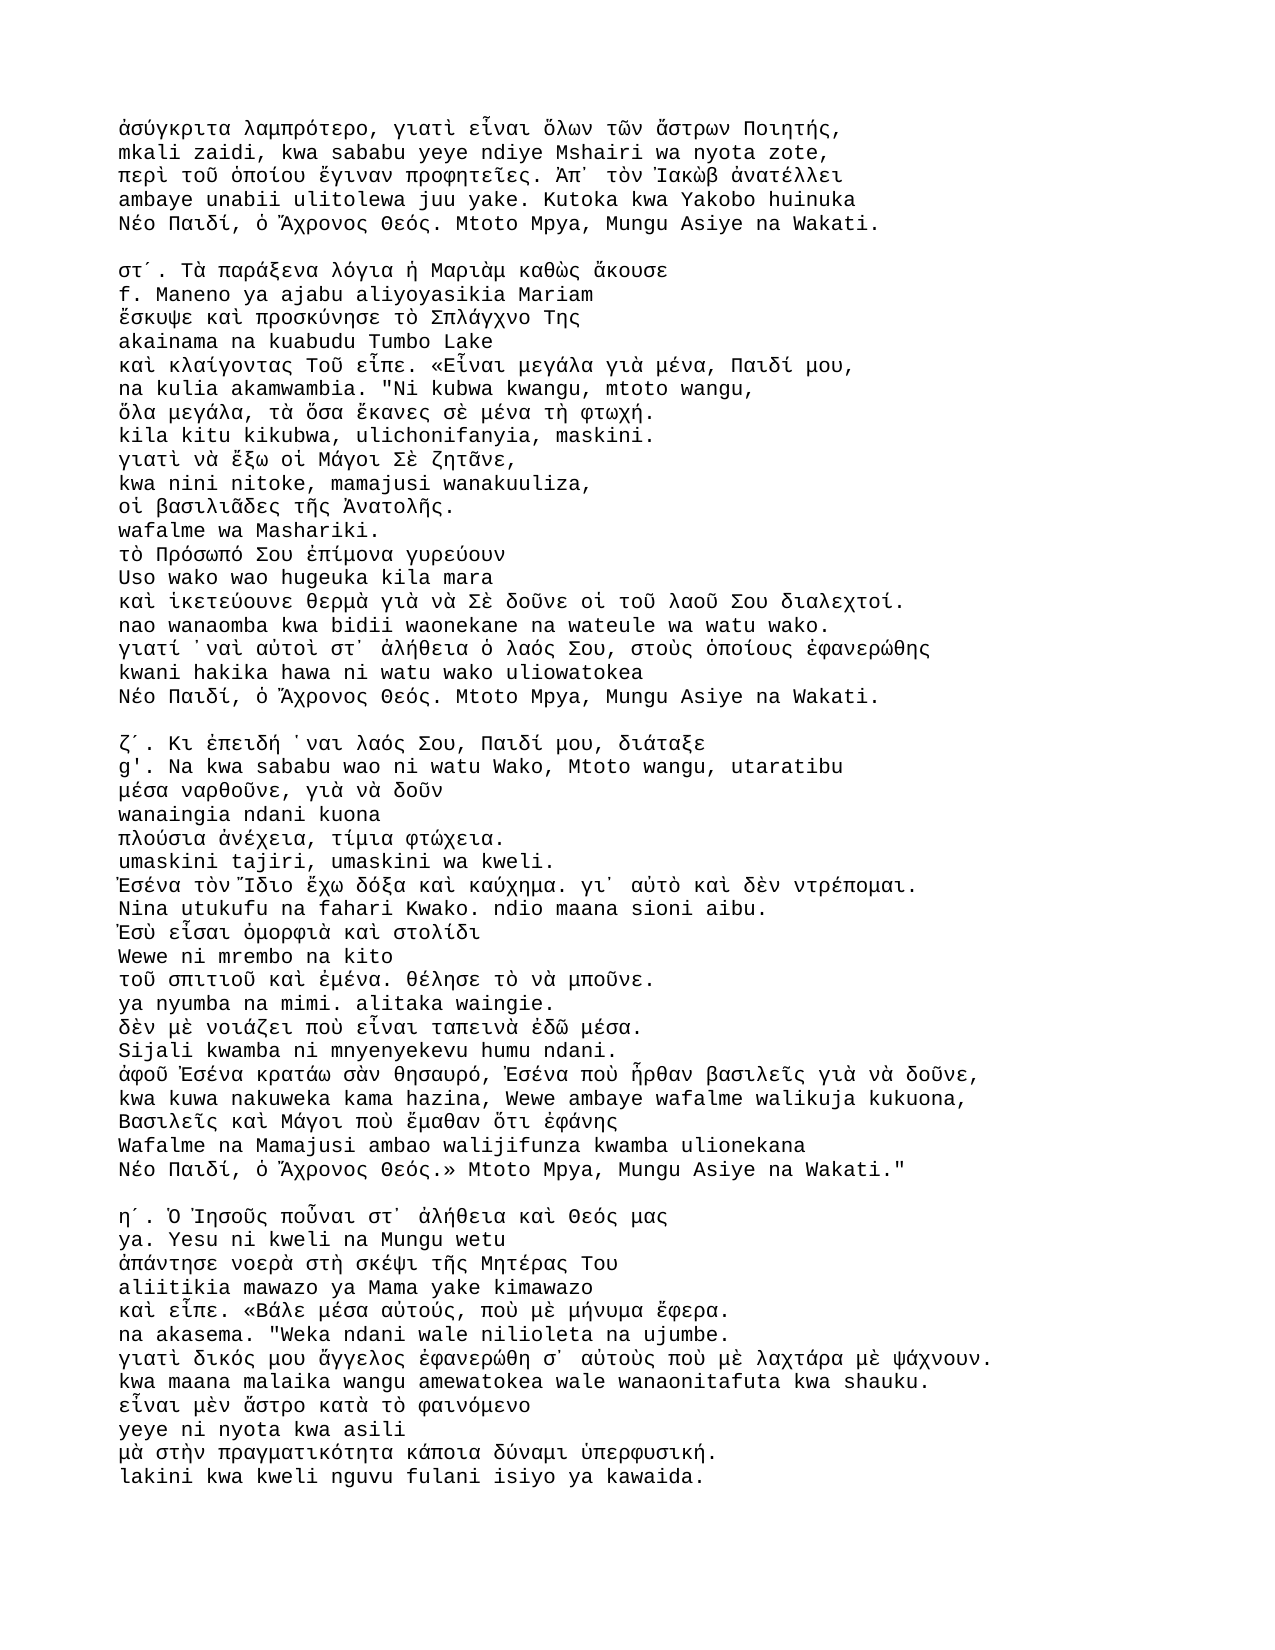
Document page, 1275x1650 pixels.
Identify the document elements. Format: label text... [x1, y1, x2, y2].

text ἀφοῦ Ἐσένα κρατάω σὰν θησαυρό, Ἐσένα ποὺ ἦρθαν βασιλεῖς γιὰ νὰ δοῦνε, kwa kuwa nakuweka kama hazina, Wewe ambaye wafalme walikuja kukuona, [118, 1064, 1157, 1111]
text Νέο Παιδί, ὁ Ἄχρονος Θεός. Mtoto Mpya, Mungu Asiye na Wakati. [118, 213, 1157, 236]
text Νέο Παιδί, ὁ Ἄχρονος Θεός.» Mtoto Mpya, Mungu Asiye na Wakati." [118, 1158, 1157, 1182]
text περὶ τοῦ ὁποίου ἔγιναν προφητεῖες. Ἀπ᾿ τὸν Ἰακὼβ ἀνατέλλει ambaye unabii ulitolewa juu yake. Kutoka kwa Yakobo huinuka [118, 165, 1157, 213]
text ἀσύγκριτα λαμπρότερο, γιατὶ εἶναι ὅλων τῶν ἄστρων Ποιητής, mkali zaidi, kwa sababu yeye ndiye Mshairi wa nyota zote, [118, 118, 1157, 165]
text στ´. Τὰ παράξενα λόγια ἡ Μαριὰμ καθὼς ἄκουσε f. Maneno ya ajabu aliyoyasikia Mariam [118, 260, 1157, 307]
text ἔσκυψε καὶ προσκύνησε τὸ Σπλάγχνο Της akainama na kuabudu Tumbo Lake [118, 307, 1157, 354]
text γιατὶ δικός μου ἄγγελος ἐφανερώθη σ᾿ αὐτοὺς ποὺ μὲ λαχτάρα μὲ ψάχνουν. kwa maana malaika wangu amewatokea wale wanaonitafuta kwa shauku. [118, 1348, 1157, 1395]
text Ἐσὺ εἶσαι ὀμορφιὰ καὶ στολίδι Wewe ni mrembo na kito [118, 922, 1157, 969]
text ὅλα μεγάλα, τὰ ὅσα ἔκανες σὲ μένα τὴ φτωχή. kila kitu kikubwa, ulichonifanyia, maskini. [118, 402, 1157, 449]
text καὶ κλαίγοντας Τοῦ εἶπε. «Εἶναι μεγάλα γιὰ μένα, Παιδί μου, na kulia akamwambia. "Ni kubwa kwangu, mtoto wangu, [118, 354, 1157, 402]
text γιατὶ νὰ ἔξω οἱ Μάγοι Σὲ ζητᾶνε, kwa nini nitoke, mamajusi wanakuuliza, [118, 449, 1157, 496]
text εἶναι μὲν ἄστρο κατὰ τὸ φαινόμενο yeye ni nyota kwa asili [118, 1395, 1157, 1442]
text Βασιλεῖς καὶ Μάγοι ποὺ ἔμαθαν ὅτι ἐφάνης Wafalme na Mamajusi ambao walijifunza kwamba ulionekana [118, 1111, 1157, 1158]
text Ἐσένα τὸν Ἴδιο ἔχω δόξα καὶ καύχημα. γι᾿ αὐτὸ καὶ δὲν ντρέπομαι. Nina utukufu na fahari Kwako. ndio maana sioni aibu. [118, 875, 1157, 922]
text καὶ εἶπε. «Βάλε μέσα αὐτούς, ποὺ μὲ μήνυμα ἔφερα. na akasema. "Weka ndani wale nilioleta na ujumbe. [118, 1300, 1157, 1348]
text η´. Ὁ Ἰησοῦς ποὖναι στ᾿ ἀλήθεια καὶ Θεός μας ya. Yesu ni kweli na Mungu wetu [118, 1206, 1157, 1253]
text καὶ ἱκετεύουνε θερμὰ γιὰ νὰ Σὲ δοῦνε οἱ τοῦ λαοῦ Σου διαλεχτοί. nao wanaomba kwa bidii waonekane na wateule wa watu wako. [118, 591, 1157, 638]
text ἀπάντησε νοερὰ στὴ σκέψι τῆς Μητέρας Του aliitikia mawazo ya Mama yake kimawazo [118, 1253, 1157, 1300]
text τοῦ σπιτιοῦ καὶ ἐμένα. θέλησε τὸ νὰ μποῦνε. ya nyumba na mimi. alitaka waingie. [118, 969, 1157, 1017]
text δὲν μὲ νοιάζει ποὺ εἶναι ταπεινὰ ἐδῶ μέσα. Sijali kwamba ni mnyenyekevu humu ndani. [118, 1017, 1157, 1064]
text ζ´. Κι ἐπειδή ῾ναι λαός Σου, Παιδί μου, διάταξε g'. Na kwa sababu wao ni watu Wako, Mtoto wangu, utaratibu [118, 733, 1157, 780]
text Νέο Παιδί, ὁ Ἄχρονος Θεός. Mtoto Mpya, Mungu Asiye na Wakati. [118, 686, 1157, 709]
text πλούσια ἀνέχεια, τίμια φτώχεια. umaskini tajiri, umaskini wa kweli. [118, 827, 1157, 875]
text γιατί ᾿ναὶ αὐτοὶ στ᾿ ἀλήθεια ὁ λαός Σου, στοὺς ὁποίους ἐφανερώθης kwani hakika hawa ni watu wako uliowatokea [118, 638, 1157, 686]
text τὸ Πρόσωπό Σου ἐπίμονα γυρεύουν Uso wako wao hugeuka kila mara [118, 544, 1157, 591]
text μέσα ναρθοῦνε, γιὰ νὰ δοῦν wanaingia ndani kuona [118, 780, 1157, 827]
text μὰ στὴν πραγματικότητα κάποια δύναμι ὑπερφυσική. lakini kwa kweli nguvu fulani isiyo ya kawaida. [118, 1442, 1157, 1489]
text οἱ βασιλιᾶδες τῆς Ἀνατολῆς. wafalme wa Mashariki. [118, 496, 1157, 544]
